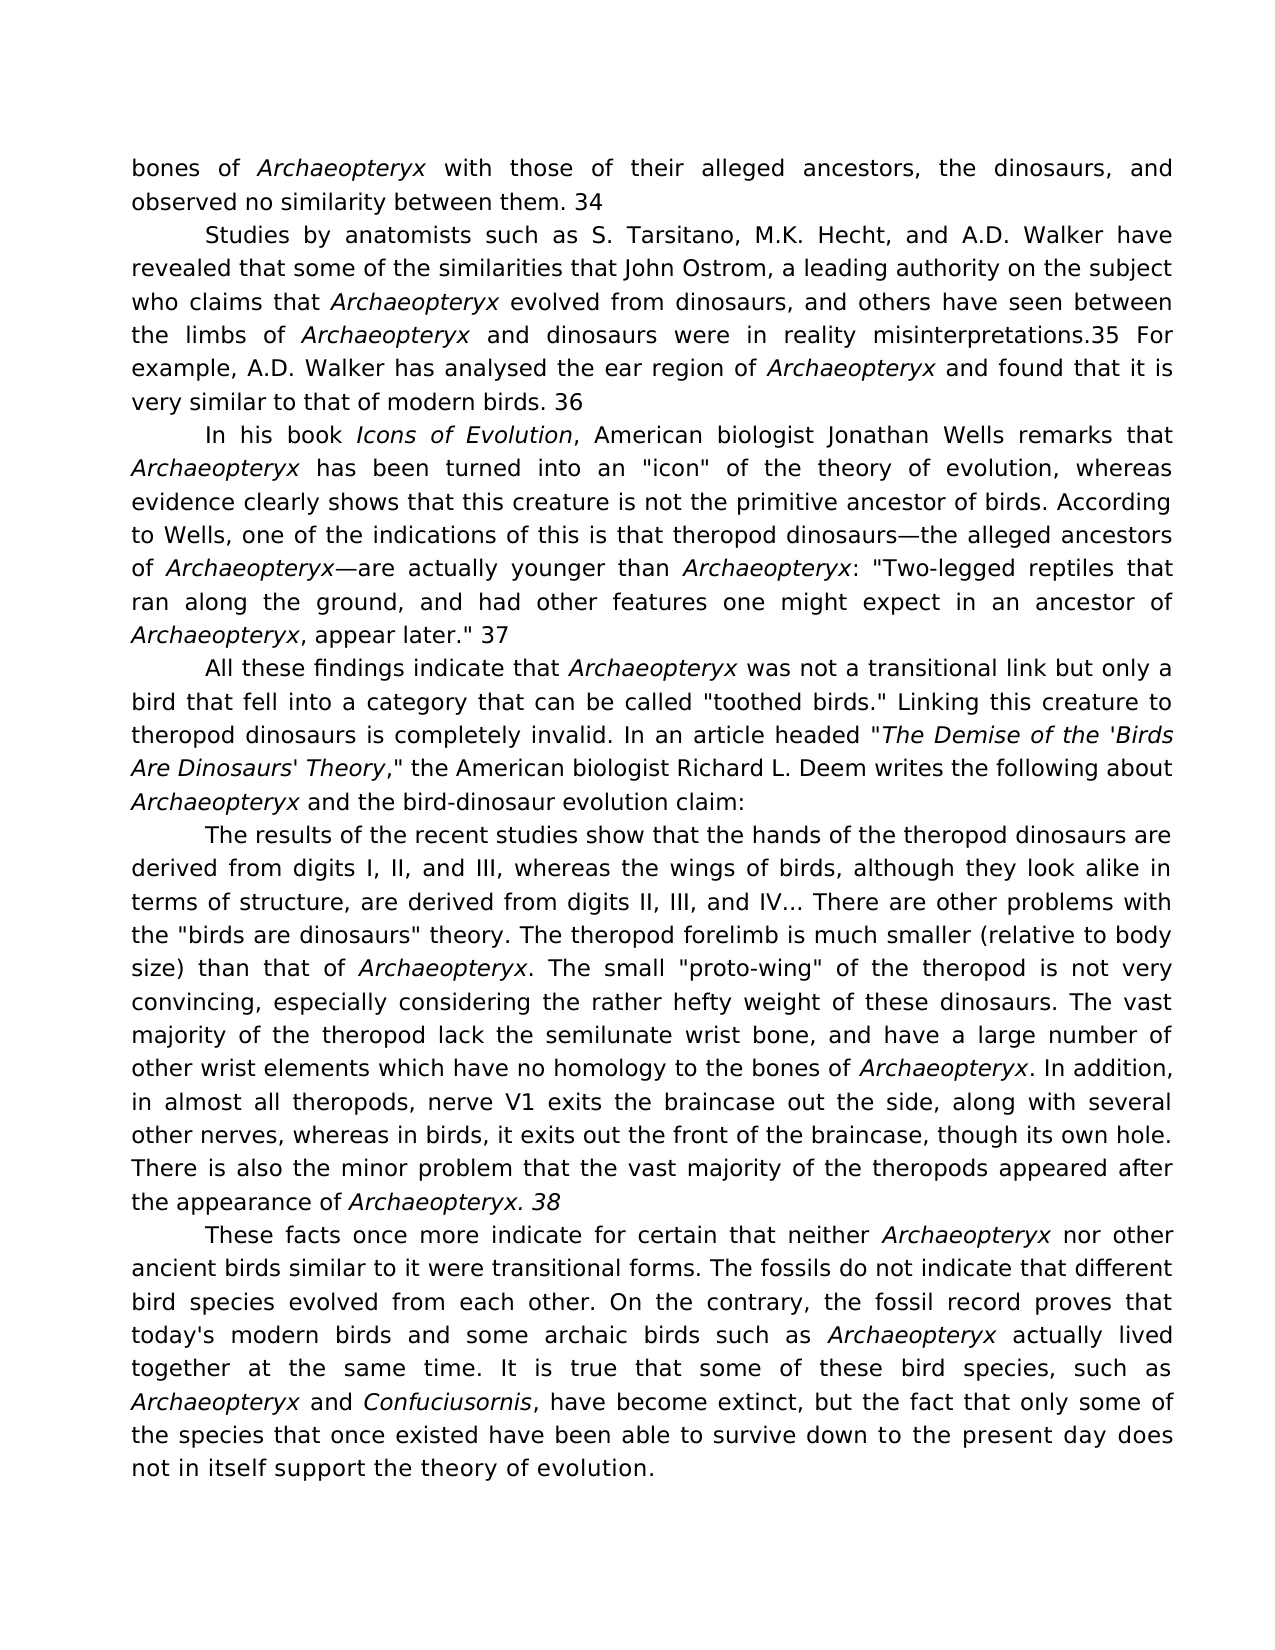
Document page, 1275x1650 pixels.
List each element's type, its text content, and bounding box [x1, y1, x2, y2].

text In his book Icons of Evolution, American biologist Jonathan Wells remarks that Archaeopteryx has been turned into an "icon" of the theory of evolution, whereas evidence clearly shows that this creature is not the primitive ancestor of birds. According to Wells, one of the indications of this is that theropod dinosaurs—the alleged ancestors of Archaeopteryx—are actually younger than Archaeopteryx: "Two-legged reptiles that ran along the ground, and had other features one might expect in an ancestor of Archaeopteryx, appear later." 37 [131, 417, 1174, 650]
text The results of the recent studies show that the hands of the theropod dinosaurs are derived from digits I, II, and III, whereas the wings of birds, although they look alike in terms of structure, are derived from digits II, III, and IV... There are other problems with the "birds are dinosaurs" theory. The theropod forelimb is much smaller (relative to body size) than that of Archaeopteryx. The small "proto-wing" of the theropod is not very convincing, especially considering the rather hefty weight of these dinosaurs. The vast majority of the theropod lack the semilunate wrist bone, and have a large number of other wrist elements which have no homology to the bones of Archaeopteryx. In addition, in almost all theropods, nerve V1 exits the braincase out the side, along with several other nerves, whereas in birds, it exits out the front of the braincase, though its own hole. There is also the minor problem that the vast majority of the theropods appeared after the appearance of Archaeopteryx. 38 [131, 817, 1174, 1217]
text These facts once more indicate for certain that neither Archaeopteryx nor other ancient birds similar to it were transitional forms. The fossils do not indicate that different bird species evolved from each other. On the contrary, the fossil record proves that today's modern birds and some archaic birds such as Archaeopteryx actually lived together at the same time. It is true that some of these bird species, such as Archaeopteryx and Confuciusornis, have become extinct, but the fact that only some of the species that once existed have been able to survive down to the present day does not in itself support the theory of evolution. [131, 1217, 1174, 1483]
text All these findings indicate that Archaeopteryx was not a transitional link but only a bird that fell into a category that can be called "toothed birds." Linking this creature to theropod dinosaurs is completely invalid. In an article headed "The Demise of the 'Birds Are Dinosaurs' Theory," the American biologist Richard L. Deem writes the following about Archaeopteryx and the bird-dinosaur evolution claim: [131, 650, 1174, 817]
text Studies by anatomists such as S. Tarsitano, M.K. Hecht, and A.D. Walker have revealed that some of the similarities that John Ostrom, a leading authority on the subject who claims that Archaeopteryx evolved from dinosaurs, and others have seen between the limbs of Archaeopteryx and dinosaurs were in reality misinterpretations.35 For example, A.D. Walker has analysed the ear region of Archaeopteryx and found that it is very similar to that of modern birds. 36 [131, 217, 1174, 417]
text bones of Archaeopteryx with those of their alleged ancestors, the dinosaurs, and observed no similarity between them. 34 [131, 150, 1174, 217]
